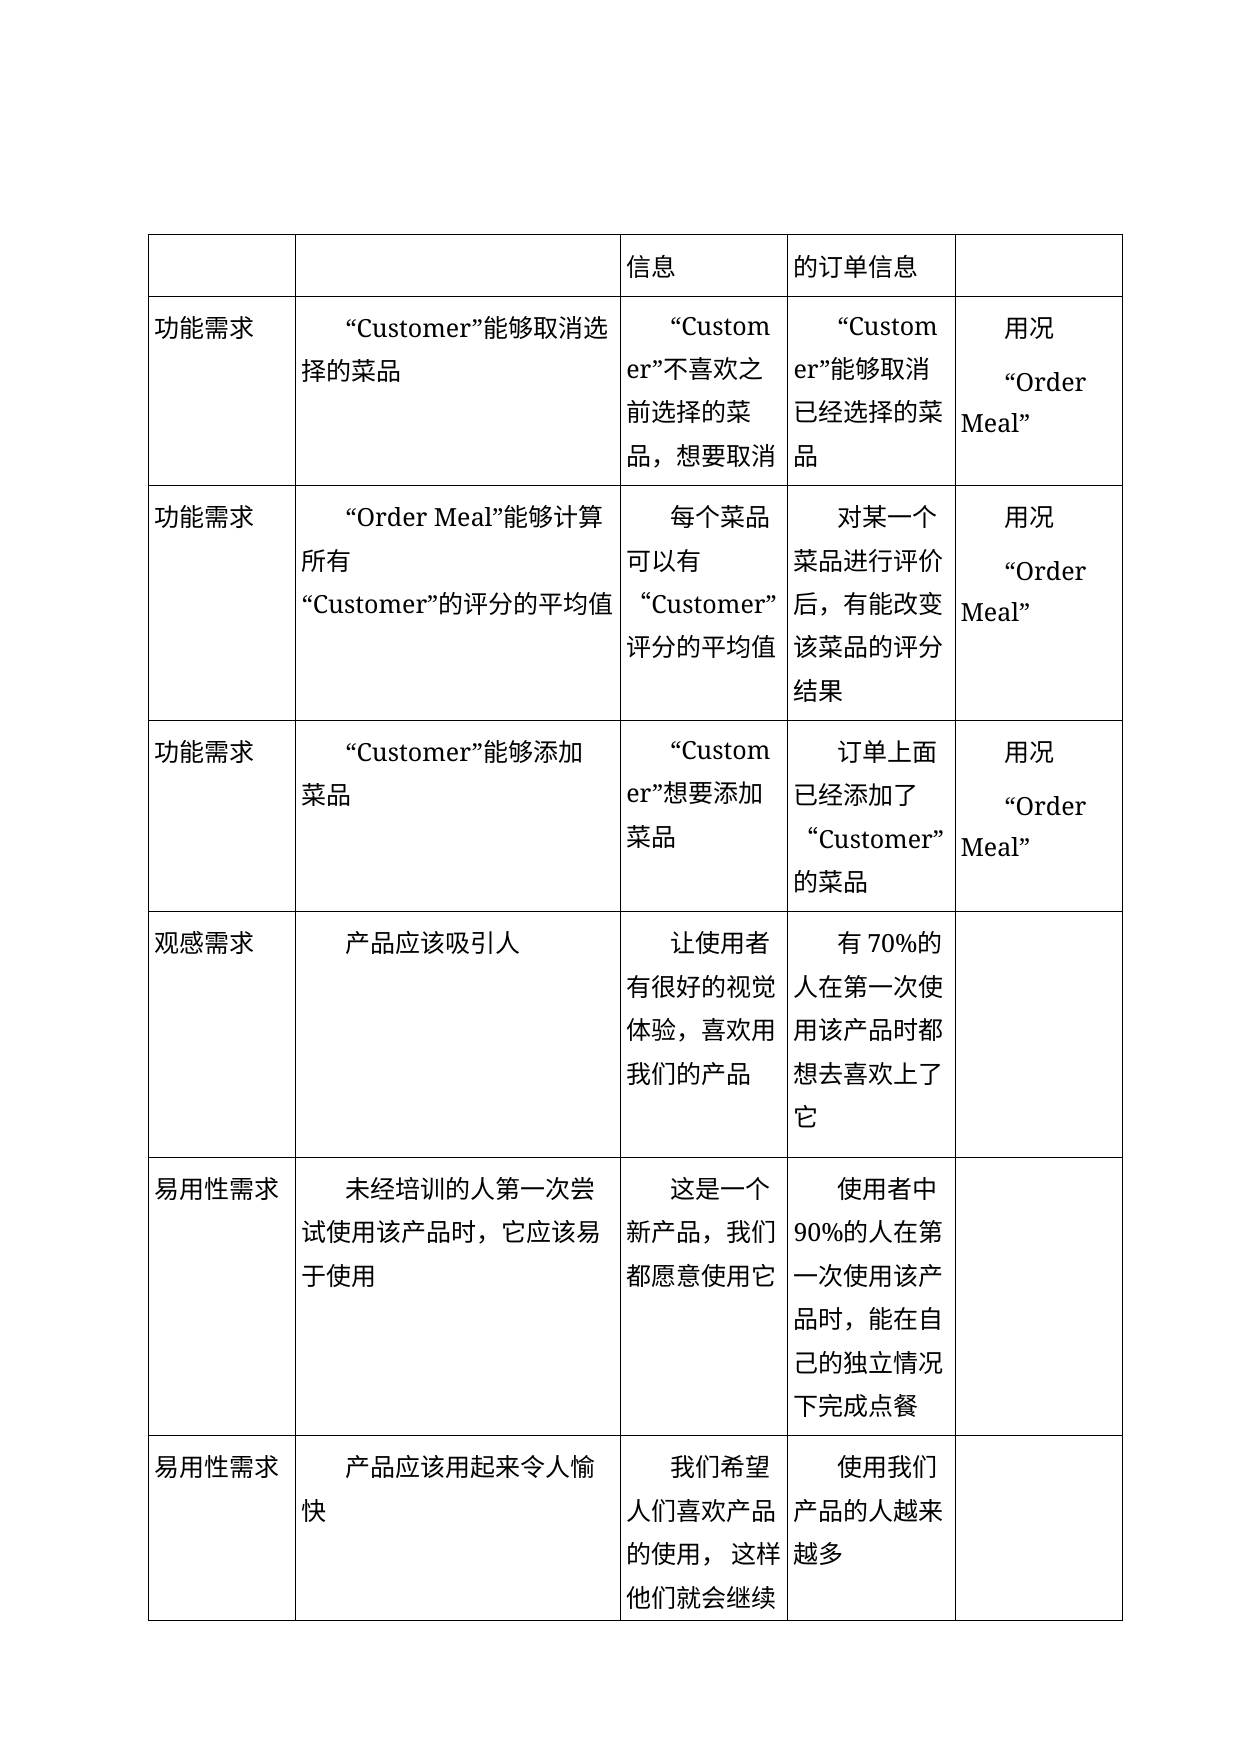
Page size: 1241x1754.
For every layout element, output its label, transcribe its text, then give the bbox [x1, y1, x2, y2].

table_cell 订单上面已经添加了“Customer”的菜品 [788, 721, 955, 911]
table_cell 功能需求 [149, 297, 295, 485]
table_cell “Order Meal”能够计算所有 “Customer”的评分的平均值 [296, 486, 620, 720]
table_cell [149, 235, 295, 296]
table_cell 未经培训的人第一次尝试使用该产品时，它应该易于使用 [296, 1158, 620, 1435]
table_cell 信息 [621, 235, 787, 296]
table_cell 观感需求 [149, 912, 295, 1157]
table_cell 用况 “Order Meal” [956, 297, 1122, 485]
table_cell [956, 1436, 1122, 1620]
table_cell “Customer”不喜欢之前选择的菜品，想要取消 [621, 297, 787, 485]
table_cell [296, 235, 620, 296]
table_cell 我们希望人们喜欢产品的使用， 这样他们就会继续 [621, 1436, 787, 1620]
table_cell “Customer”想要添加菜品 [621, 721, 787, 911]
table_cell “Customer”能够取消选择的菜品 [296, 297, 620, 485]
table_cell 用况 “Order Meal” [956, 721, 1122, 911]
table_cell 功能需求 [149, 721, 295, 911]
table_cell [956, 1158, 1122, 1435]
table_cell 让使用者有很好的视觉体验，喜欢用我们的产品 [621, 912, 787, 1157]
table_cell 功能需求 [149, 486, 295, 720]
table_cell [956, 235, 1122, 296]
table_cell [956, 912, 1122, 1157]
table_cell 易用性需求 [149, 1158, 295, 1435]
table_cell “Customer”能够取消已经选择的菜品 [788, 297, 955, 485]
table_cell 使用者中90%的人在第一次使用该产品时，能在自己的独立情况下完成点餐 [788, 1158, 955, 1435]
table_cell 每个菜品可以有“Customer”评分的平均值 [621, 486, 787, 720]
table_cell 对某一个菜品进行评价后，有能改变该菜品的评分结果 [788, 486, 955, 720]
table_cell “Customer”能够添加 菜品 [296, 721, 620, 911]
table_cell 产品应该用起来令人愉快 [296, 1436, 620, 1620]
table_cell 的订单信息 [788, 235, 955, 296]
table_cell 用况 “Order Meal” [956, 486, 1122, 720]
table_cell 易用性需求 [149, 1436, 295, 1620]
table_cell 产品应该吸引人 [296, 912, 620, 1157]
table_cell 这是一个新产品，我们都愿意使用它 [621, 1158, 787, 1435]
table_cell 有70%的人在第一次使用该产品时都想去喜欢上了它 [788, 912, 955, 1157]
table_cell 使用我们产品的人越来越多 [788, 1436, 955, 1620]
